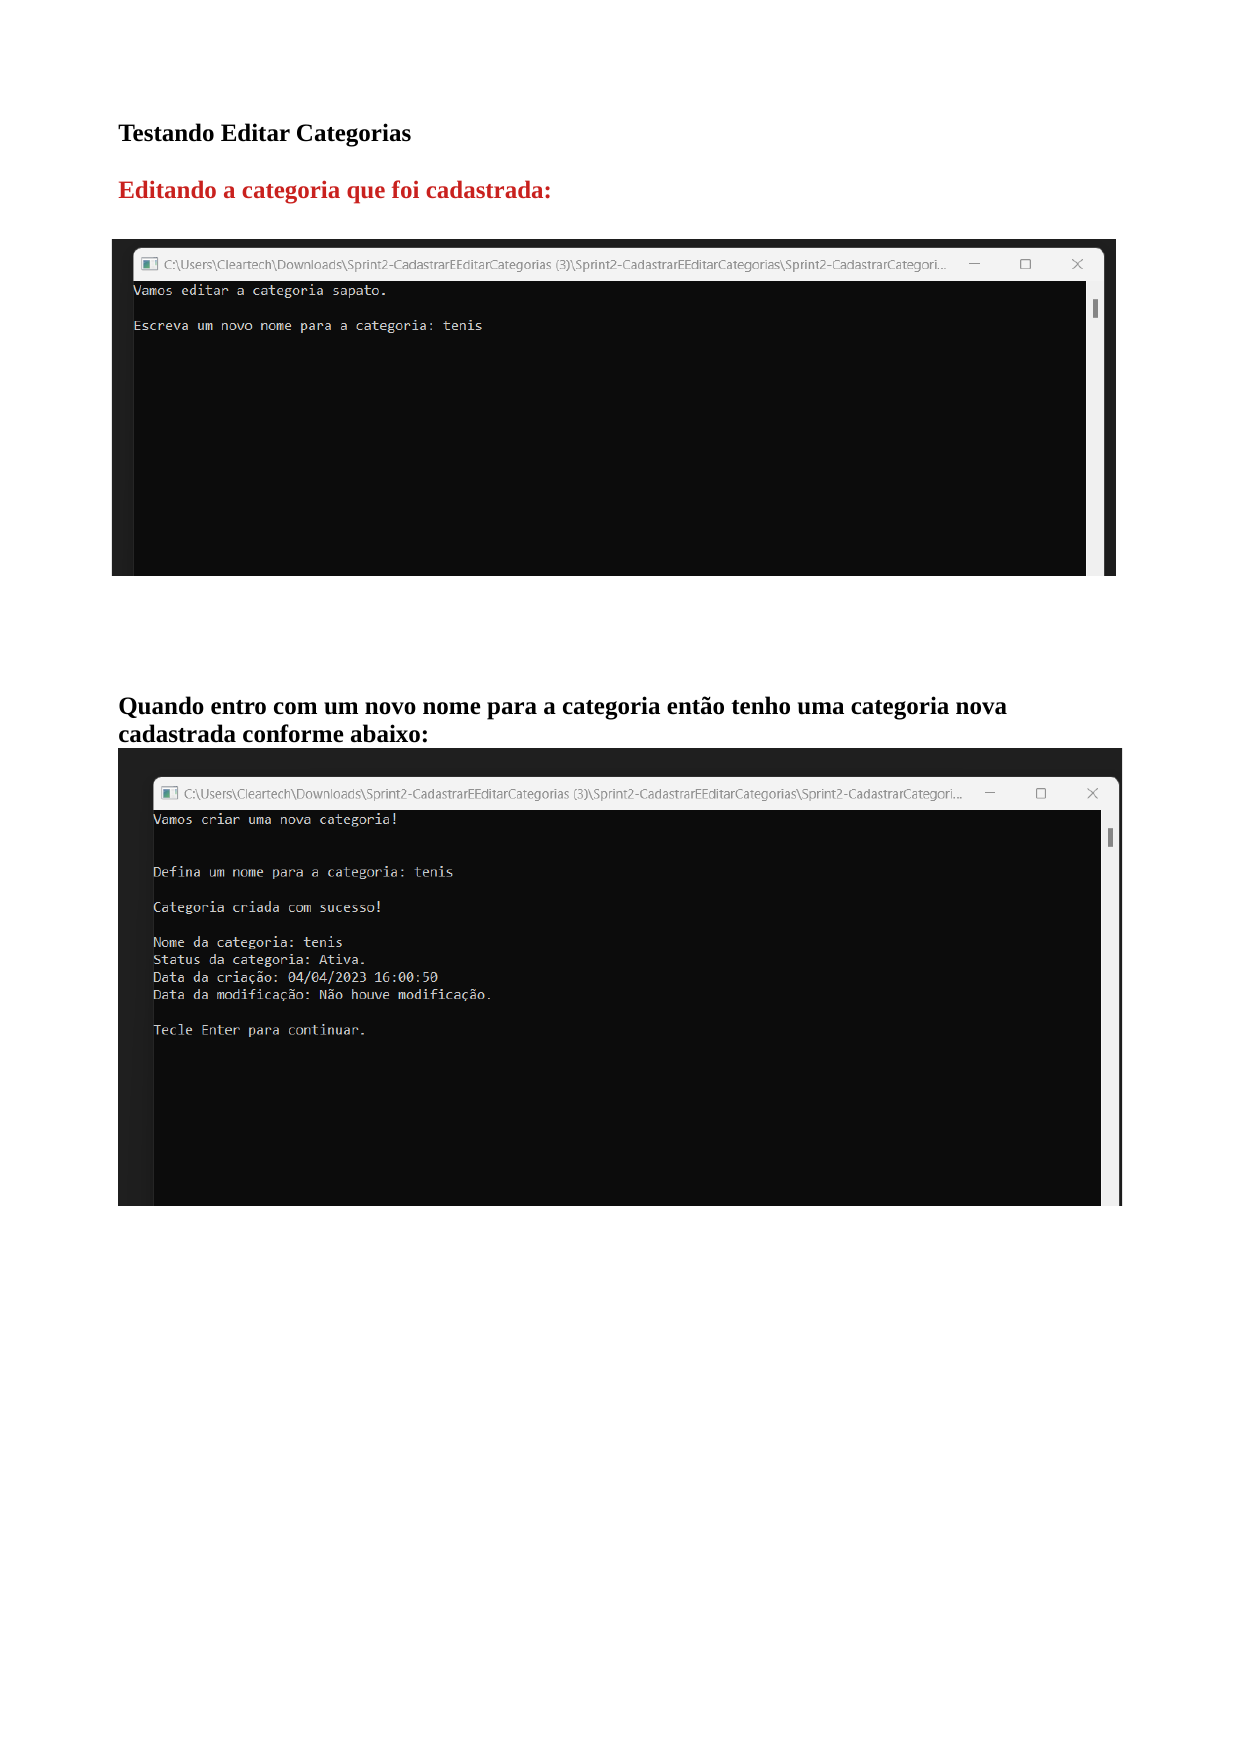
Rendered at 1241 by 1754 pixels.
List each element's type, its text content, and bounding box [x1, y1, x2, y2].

picture [118, 748, 1123, 1206]
text Testando Editar Categorias [118, 118, 1122, 147]
picture [111, 239, 1116, 576]
text Quando entro com um novo nome para a categoria então tenho uma categoria nova cadastrada conforme abaixo: [118, 691, 1122, 748]
text Editando a categoria que foi cadastrada: [118, 176, 1122, 204]
